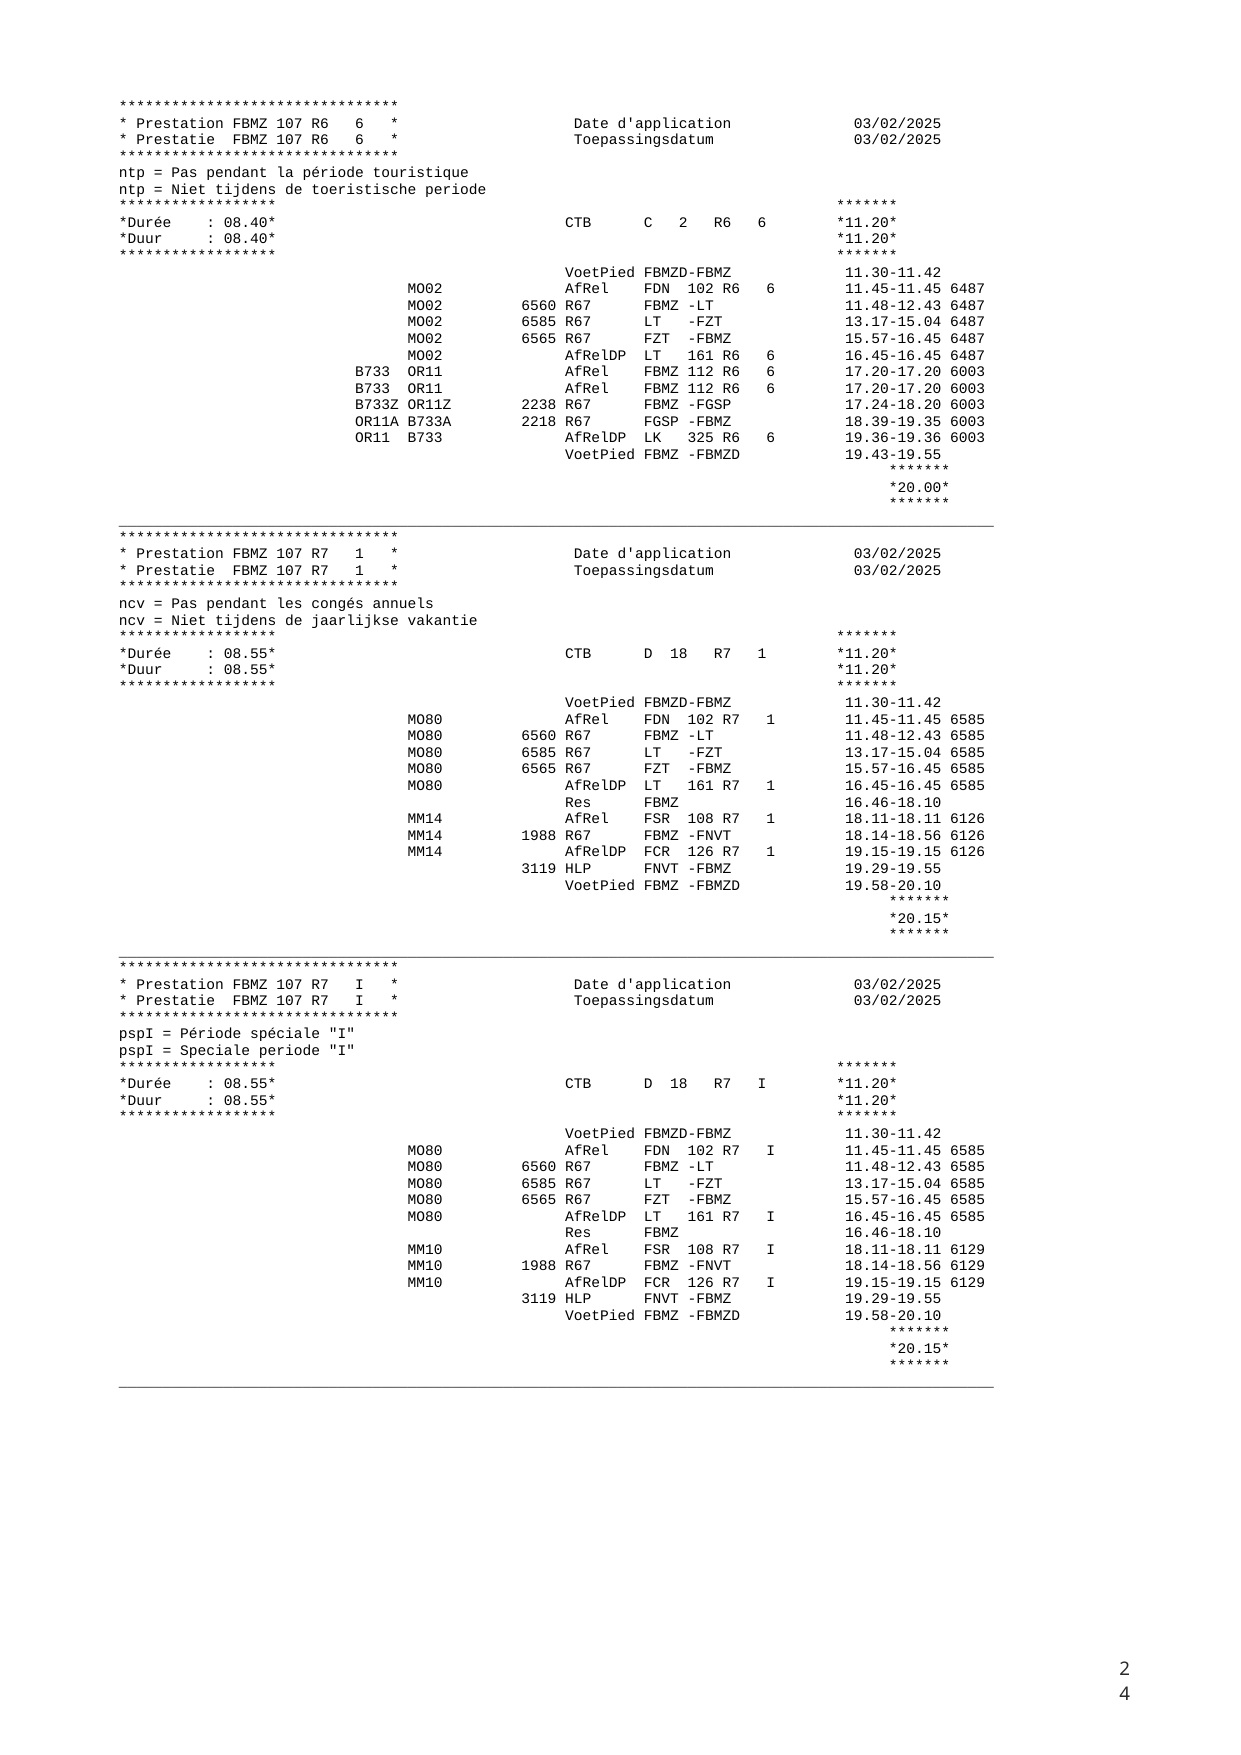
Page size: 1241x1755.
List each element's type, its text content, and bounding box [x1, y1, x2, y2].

text ******************************** * Prestation FBMZ 107 R7 1 * Date d'application 03/02/2025 * Prestatie FBMZ 107 R7 1 * Toepassingsdatum 03/02/2025 ******************************** ncv = Pas pendant les congés annuels ncv = Niet tijdens de jaarlijkse vakantie ****************** ******* *Durée : 08.55* CTB D 18 R7 1 *11.20* *Duur : 08.55* *11.20* ****************** ******* VoetPied FBMZD-FBMZ 11.30-11.42 MO80 AfRel FDN 102 R7 1 11.45-11.45 6585 MO80 6560 R67 FBMZ -LT 11.48-12.43 6585 MO80 6585 R67 LT -FZT 13.17-15.04 6585 MO80 6565 R67 FZT -FBMZ 15.57-16.45 6585 MO80 AfRelDP LT 161 R7 1 16.45-16.45 6585 Res FBMZ 16.46-18.10 MM14 AfRel FSR 108 R7 1 18.11-18.11 6126 MM14 1988 R67 FBMZ -FNVT 18.14-18.56 6126 MM14 AfRelDP FCR 126 R7 1 19.15-19.15 6126 3119 HLP FNVT -FBMZ 19.29-19.55 VoetPied FBMZ -FBMZD 19.58-20.10 ******* *20.15* ******* ____________________________________________________________________________________________________ [119, 530, 1122, 961]
text ******************************** * Prestation FBMZ 107 R6 6 * Date d'application 03/02/2025 * Prestatie FBMZ 107 R6 6 * Toepassingsdatum 03/02/2025 ******************************** ntp = Pas pendant la période touristique ntp = Niet tijdens de toeristische periode ****************** ******* *Durée : 08.40* CTB C 2 R6 6 *11.20* *Duur : 08.40* *11.20* ****************** ******* VoetPied FBMZD-FBMZ 11.30-11.42 MO02 AfRel FDN 102 R6 6 11.45-11.45 6487 MO02 6560 R67 FBMZ -LT 11.48-12.43 6487 MO02 6585 R67 LT -FZT 13.17-15.04 6487 MO02 6565 R67 FZT -FBMZ 15.57-16.45 6487 MO02 AfRelDP LT 161 R6 6 16.45-16.45 6487 B733 OR11 AfRel FBMZ 112 R6 6 17.20-17.20 6003 B733 OR11 AfRel FBMZ 112 R6 6 17.20-17.20 6003 B733Z OR11Z 2238 R67 FBMZ -FGSP 17.24-18.20 6003 OR11A B733A 2218 R67 FGSP -FBMZ 18.39-19.35 6003 OR11 B733 AfRelDP LK 325 R6 6 19.36-19.36 6003 VoetPied FBMZ -FBMZD 19.43-19.55 ******* *20.00* ******* ____________________________________________________________________________________________________ [119, 99, 1122, 530]
text ******************************** * Prestation FBMZ 107 R7 I * Date d'application 03/02/2025 * Prestatie FBMZ 107 R7 I * Toepassingsdatum 03/02/2025 ******************************** pspI = Période spéciale "I" pspI = Speciale periode "I" ****************** ******* *Durée : 08.55* CTB D 18 R7 I *11.20* *Duur : 08.55* *11.20* ****************** ******* VoetPied FBMZD-FBMZ 11.30-11.42 MO80 AfRel FDN 102 R7 I 11.45-11.45 6585 MO80 6560 R67 FBMZ -LT 11.48-12.43 6585 MO80 6585 R67 LT -FZT 13.17-15.04 6585 MO80 6565 R67 FZT -FBMZ 15.57-16.45 6585 MO80 AfRelDP LT 161 R7 I 16.45-16.45 6585 Res FBMZ 16.46-18.10 MM10 AfRel FSR 108 R7 I 18.11-18.11 6129 MM10 1988 R67 FBMZ -FNVT 18.14-18.56 6129 MM10 AfRelDP FCR 126 R7 I 19.15-19.15 6129 3119 HLP FNVT -FBMZ 19.29-19.55 VoetPied FBMZ -FBMZD 19.58-20.10 ******* *20.15* ******* ____________________________________________________________________________________________________ [119, 961, 1122, 1391]
